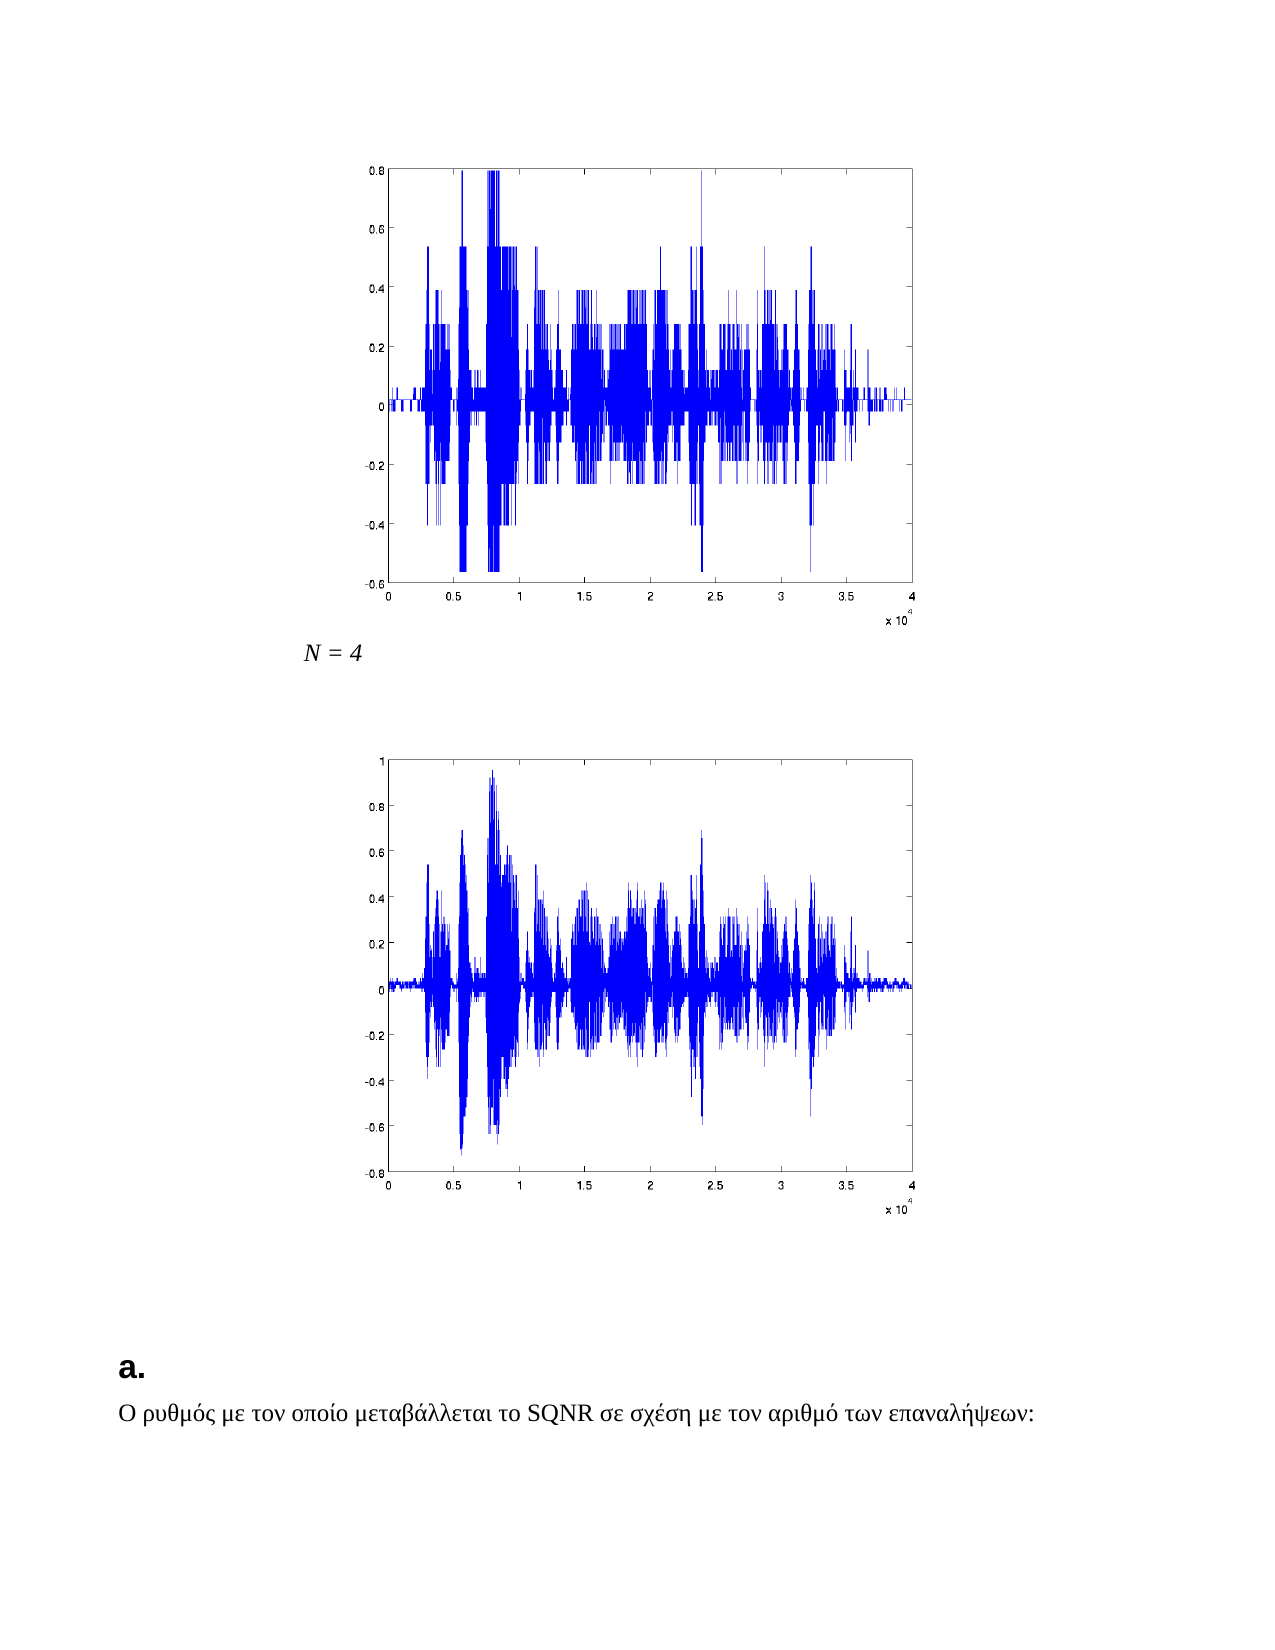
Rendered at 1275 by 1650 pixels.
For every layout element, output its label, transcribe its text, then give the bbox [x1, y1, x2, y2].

text N = 4 [304, 638, 971, 666]
picture [300, 130, 976, 638]
subtitle a. [118, 1347, 1157, 1386]
picture [300, 721, 976, 1227]
text O ρυθμός με τον οποίο μεταβάλλεται το SQNR σε σχέση με τον αριθμό των επαναλήψεων: [118, 1398, 1157, 1427]
